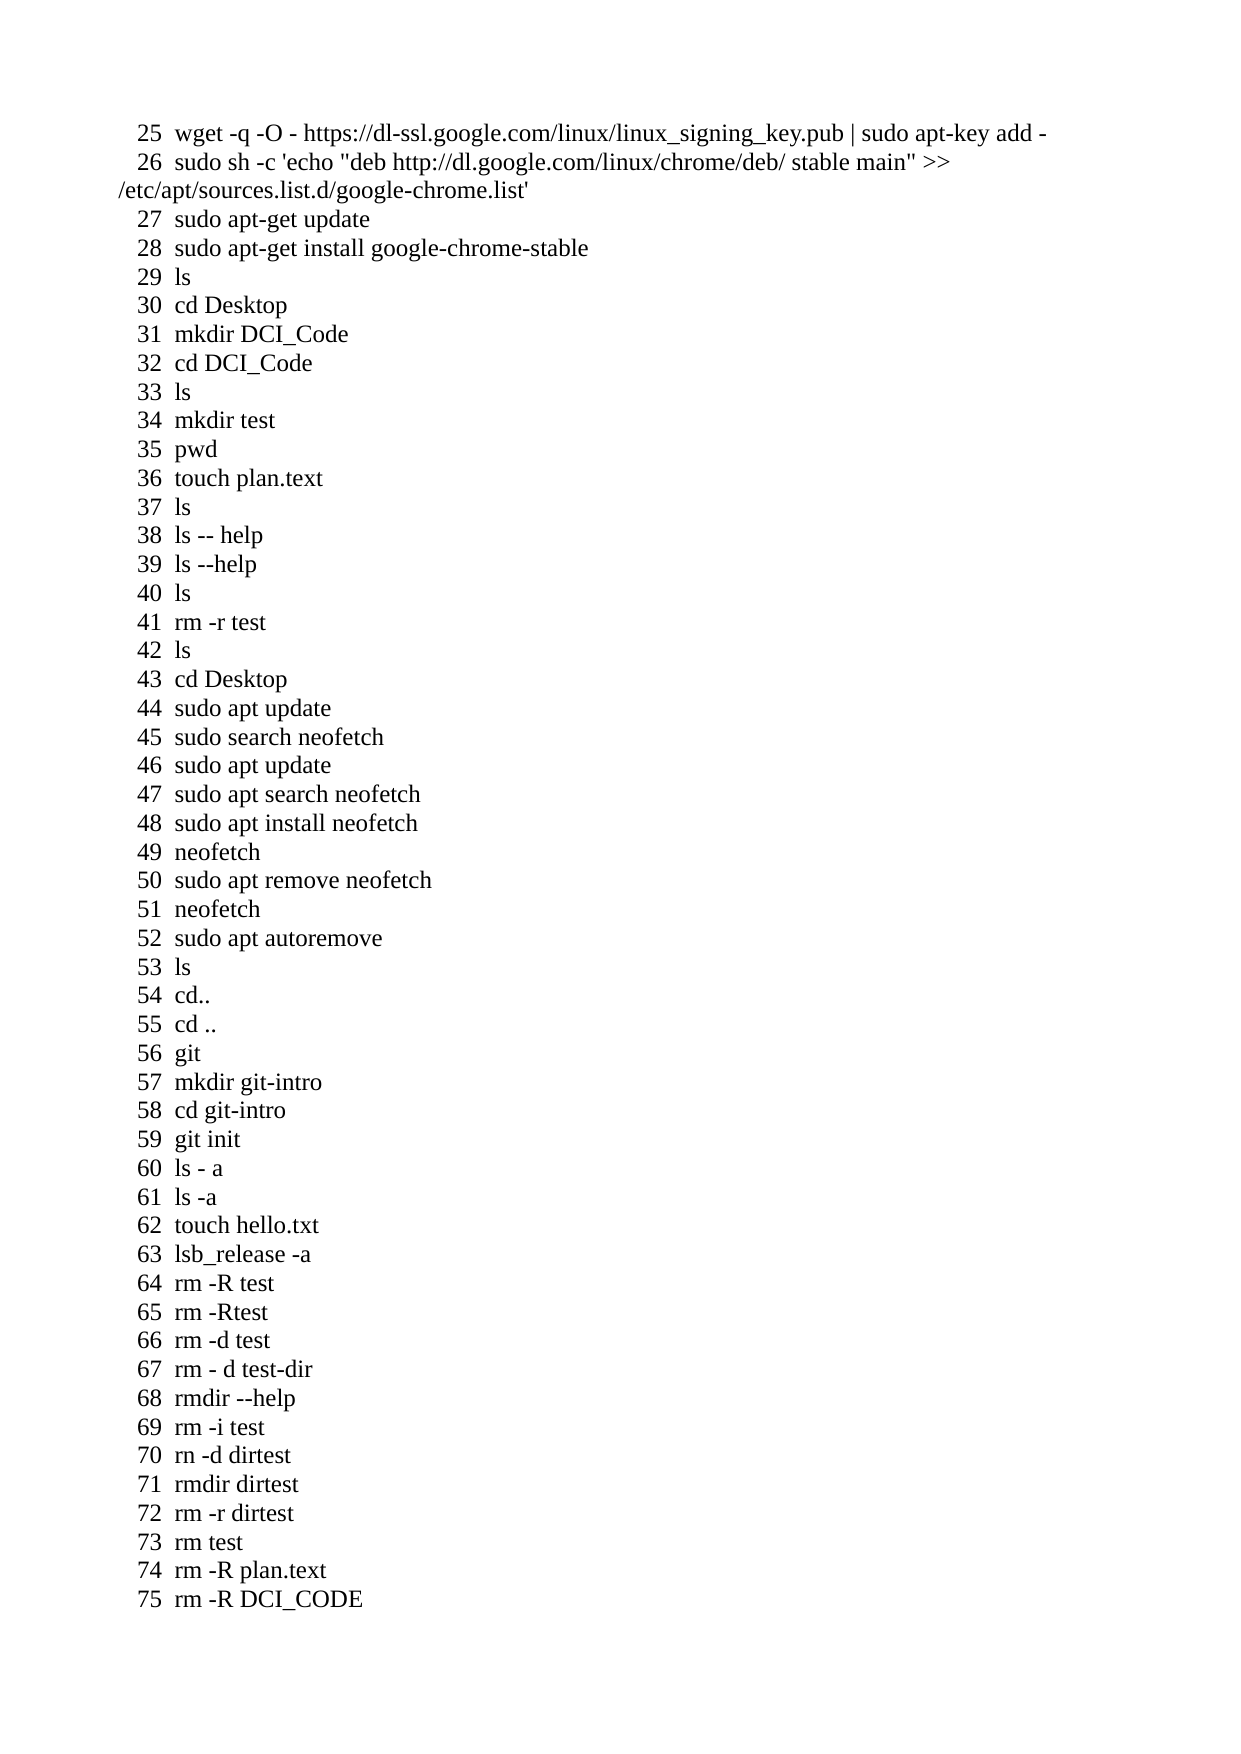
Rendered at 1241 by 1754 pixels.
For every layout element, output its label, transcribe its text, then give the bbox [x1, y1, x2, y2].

text 65 rm -Rtest [118, 1297, 1122, 1326]
text 46 sudo apt update [118, 751, 1122, 779]
text 25 wget -q -O - https://dl-ssl.google.com/linux/linux_signing_key.pub | sudo apt-key add - [118, 118, 1122, 147]
text 60 ls - a [118, 1153, 1122, 1182]
text 50 sudo apt remove neofetch [118, 866, 1122, 894]
text 52 sudo apt autoremove [118, 923, 1122, 952]
text 26 sudo sh -c 'echo "deb http://dl.google.com/linux/chrome/deb/ stable main" >> /etc/apt/sources.list.d/google-chrome.list' [118, 147, 1122, 204]
text 59 git init [118, 1124, 1122, 1153]
text 68 rmdir --help [118, 1383, 1122, 1412]
text 38 ls -- help [118, 521, 1122, 549]
text 61 ls -a [118, 1182, 1122, 1211]
text 32 cd DCI_Code [118, 348, 1122, 377]
text 72 rm -r dirtest [118, 1498, 1122, 1527]
text 29 ls [118, 262, 1122, 291]
text 42 ls [118, 636, 1122, 664]
text 43 cd Desktop [118, 664, 1122, 693]
text 34 mkdir test [118, 406, 1122, 434]
text 64 rm -R test [118, 1268, 1122, 1297]
text 35 pwd [118, 434, 1122, 463]
text 63 lsb_release -a [118, 1239, 1122, 1268]
text 58 cd git-intro [118, 1096, 1122, 1124]
text 73 rm test [118, 1527, 1122, 1556]
text 37 ls [118, 492, 1122, 521]
text 47 sudo apt search neofetch [118, 779, 1122, 808]
text 69 rm -i test [118, 1412, 1122, 1441]
text 28 sudo apt-get install google-chrome-stable [118, 233, 1122, 262]
text 71 rmdir dirtest [118, 1469, 1122, 1498]
text 31 mkdir DCI_Code [118, 319, 1122, 348]
text 67 rm - d test-dir [118, 1354, 1122, 1383]
text 36 touch plan.text [118, 463, 1122, 492]
text 57 mkdir git-intro [118, 1067, 1122, 1096]
text 55 cd .. [118, 1009, 1122, 1038]
text 51 neofetch [118, 894, 1122, 923]
text 45 sudo search neofetch [118, 722, 1122, 751]
text 49 neofetch [118, 837, 1122, 866]
text 48 sudo apt install neofetch [118, 808, 1122, 837]
text 30 cd Desktop [118, 291, 1122, 319]
text 33 ls [118, 377, 1122, 406]
text 54 cd.. [118, 981, 1122, 1009]
text 27 sudo apt-get update [118, 204, 1122, 233]
text 44 sudo apt update [118, 693, 1122, 722]
text 40 ls [118, 578, 1122, 607]
text 62 touch hello.txt [118, 1211, 1122, 1239]
text 75 rm -R DCI_CODE [118, 1584, 1122, 1613]
text 66 rm -d test [118, 1326, 1122, 1354]
text 39 ls --help [118, 549, 1122, 578]
text 56 git [118, 1038, 1122, 1067]
text 74 rm -R plan.text [118, 1556, 1122, 1584]
text 41 rm -r test [118, 607, 1122, 636]
text 53 ls [118, 952, 1122, 981]
text 70 rn -d dirtest [118, 1441, 1122, 1469]
